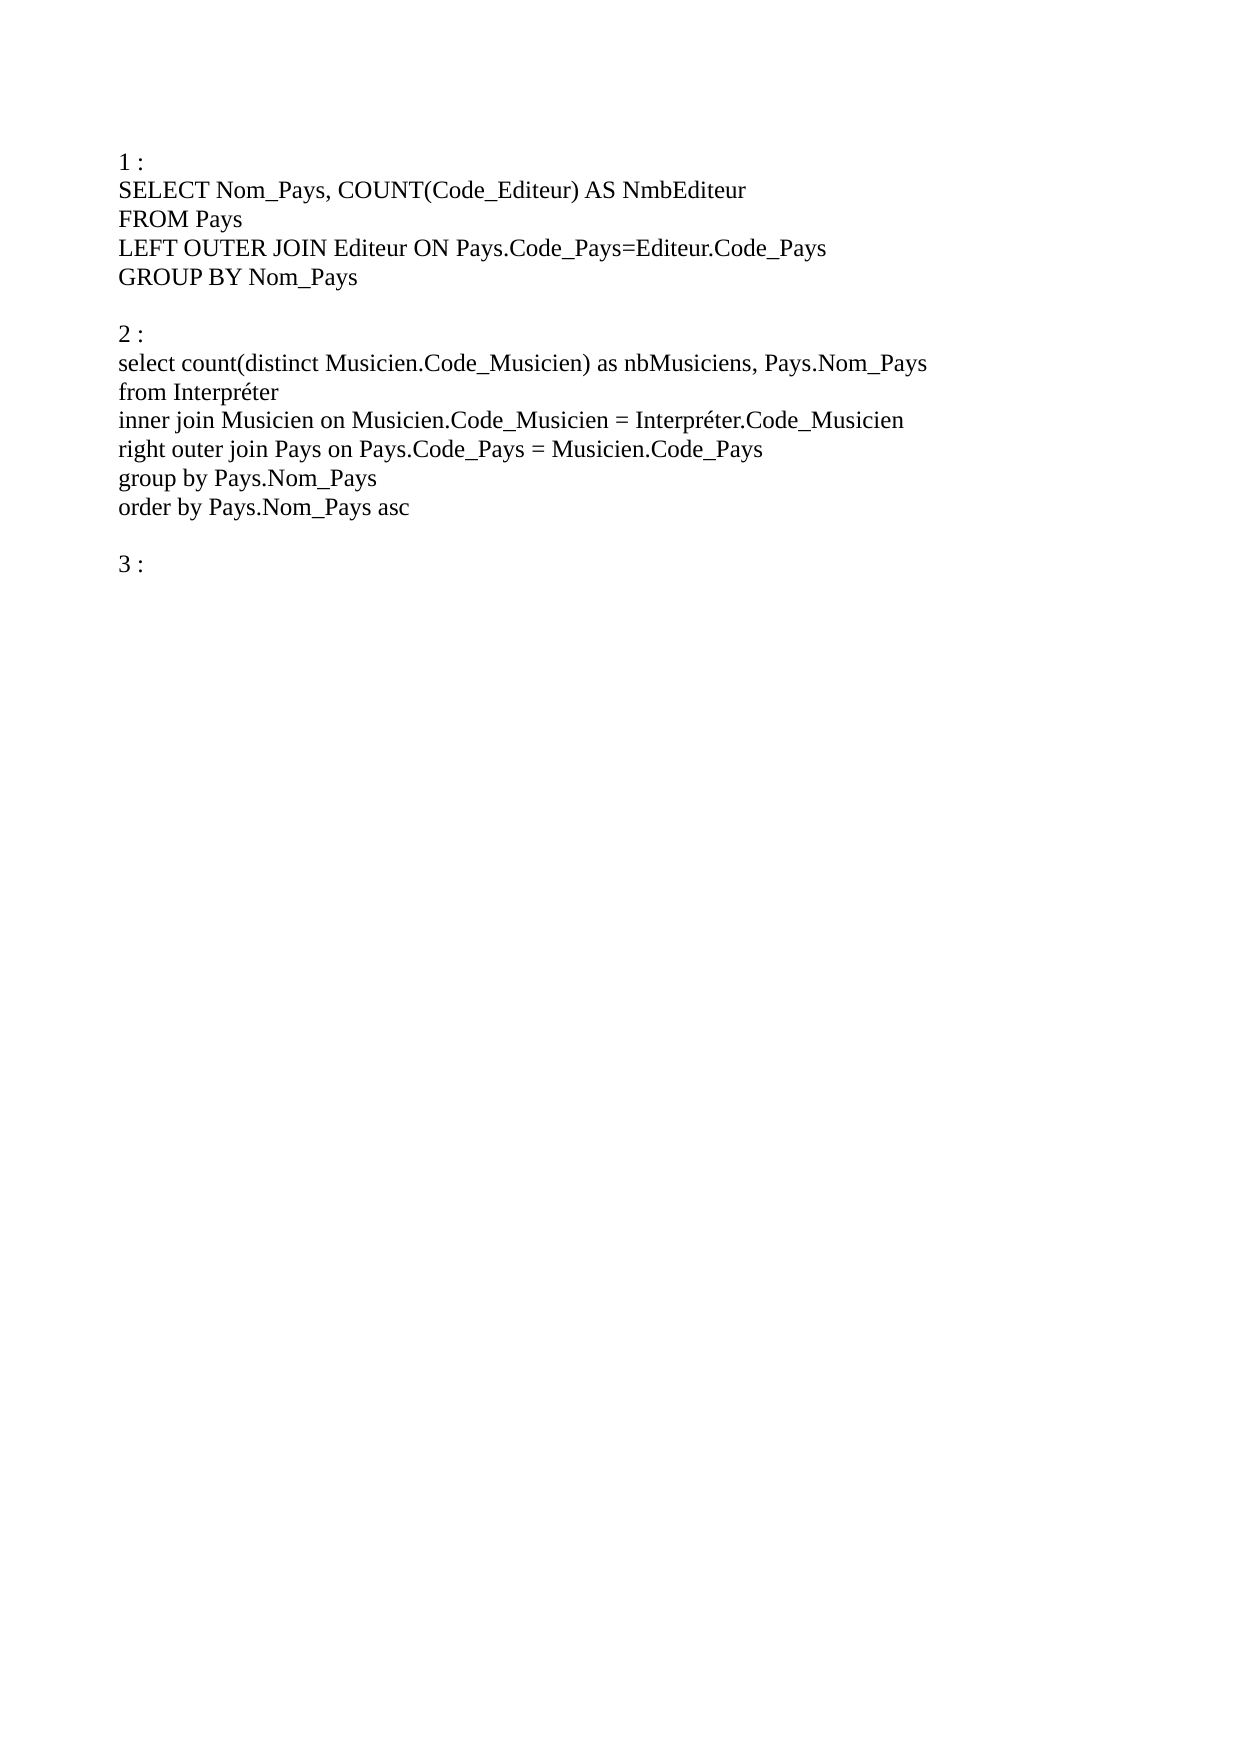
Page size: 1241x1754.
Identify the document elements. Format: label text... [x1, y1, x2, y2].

text from Interpréter [118, 377, 1122, 406]
text SELECT Nom_Pays, COUNT(Code_Editeur) AS NmbEditeur [118, 176, 1122, 204]
text 3 : [118, 549, 1122, 578]
text order by Pays.Nom_Pays asc [118, 492, 1122, 521]
text FROM Pays [118, 204, 1122, 233]
text 2 : [118, 319, 1122, 348]
text group by Pays.Nom_Pays [118, 463, 1122, 492]
text select count(distinct Musicien.Code_Musicien) as nbMusiciens, Pays.Nom_Pays [118, 348, 1122, 377]
text inner join Musicien on Musicien.Code_Musicien = Interpréter.Code_Musicien [118, 406, 1122, 434]
text 1 : [118, 147, 1122, 176]
text right outer join Pays on Pays.Code_Pays = Musicien.Code_Pays [118, 434, 1122, 463]
text LEFT OUTER JOIN Editeur ON Pays.Code_Pays=Editeur.Code_Pays [118, 233, 1122, 262]
text GROUP BY Nom_Pays [118, 262, 1122, 291]
